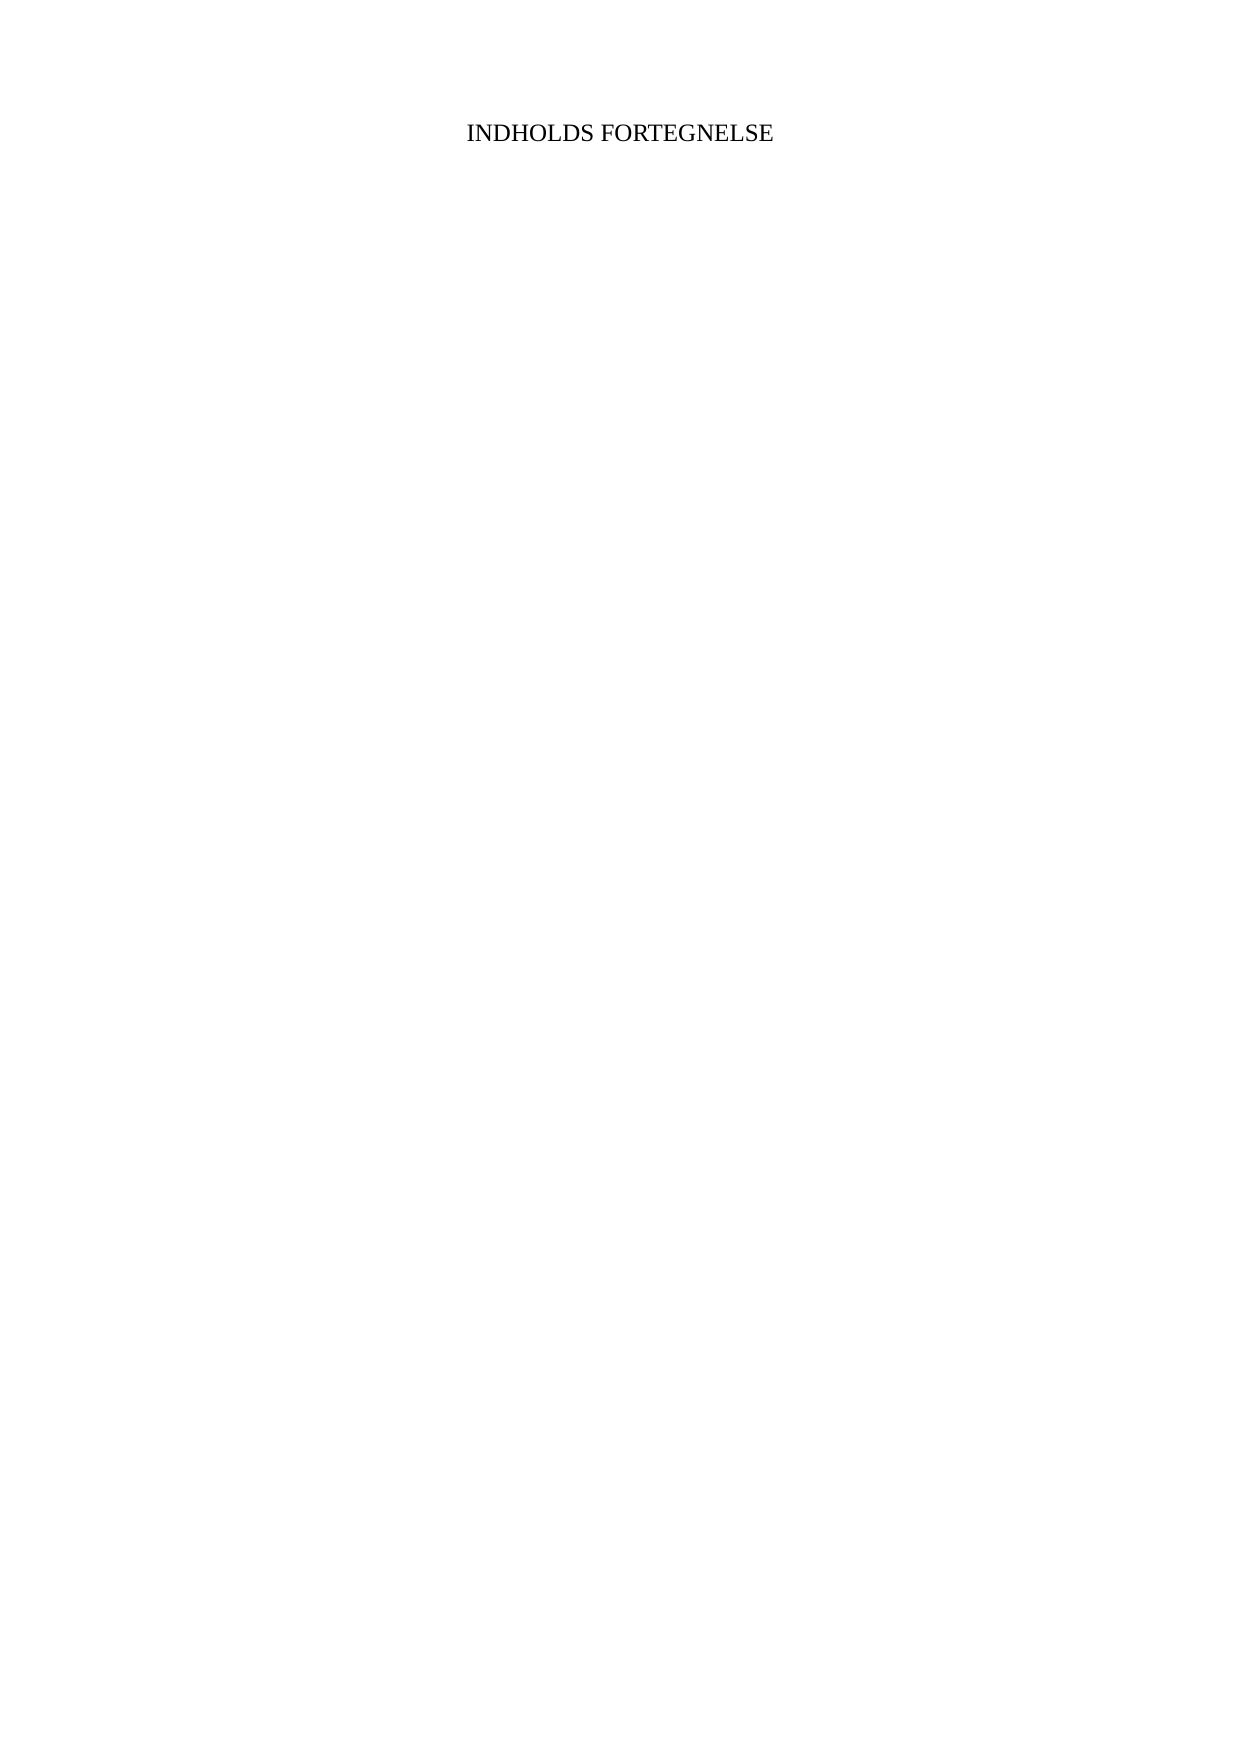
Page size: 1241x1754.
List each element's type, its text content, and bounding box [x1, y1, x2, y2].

text INDHOLDS FORTEGNELSE [118, 118, 1122, 147]
